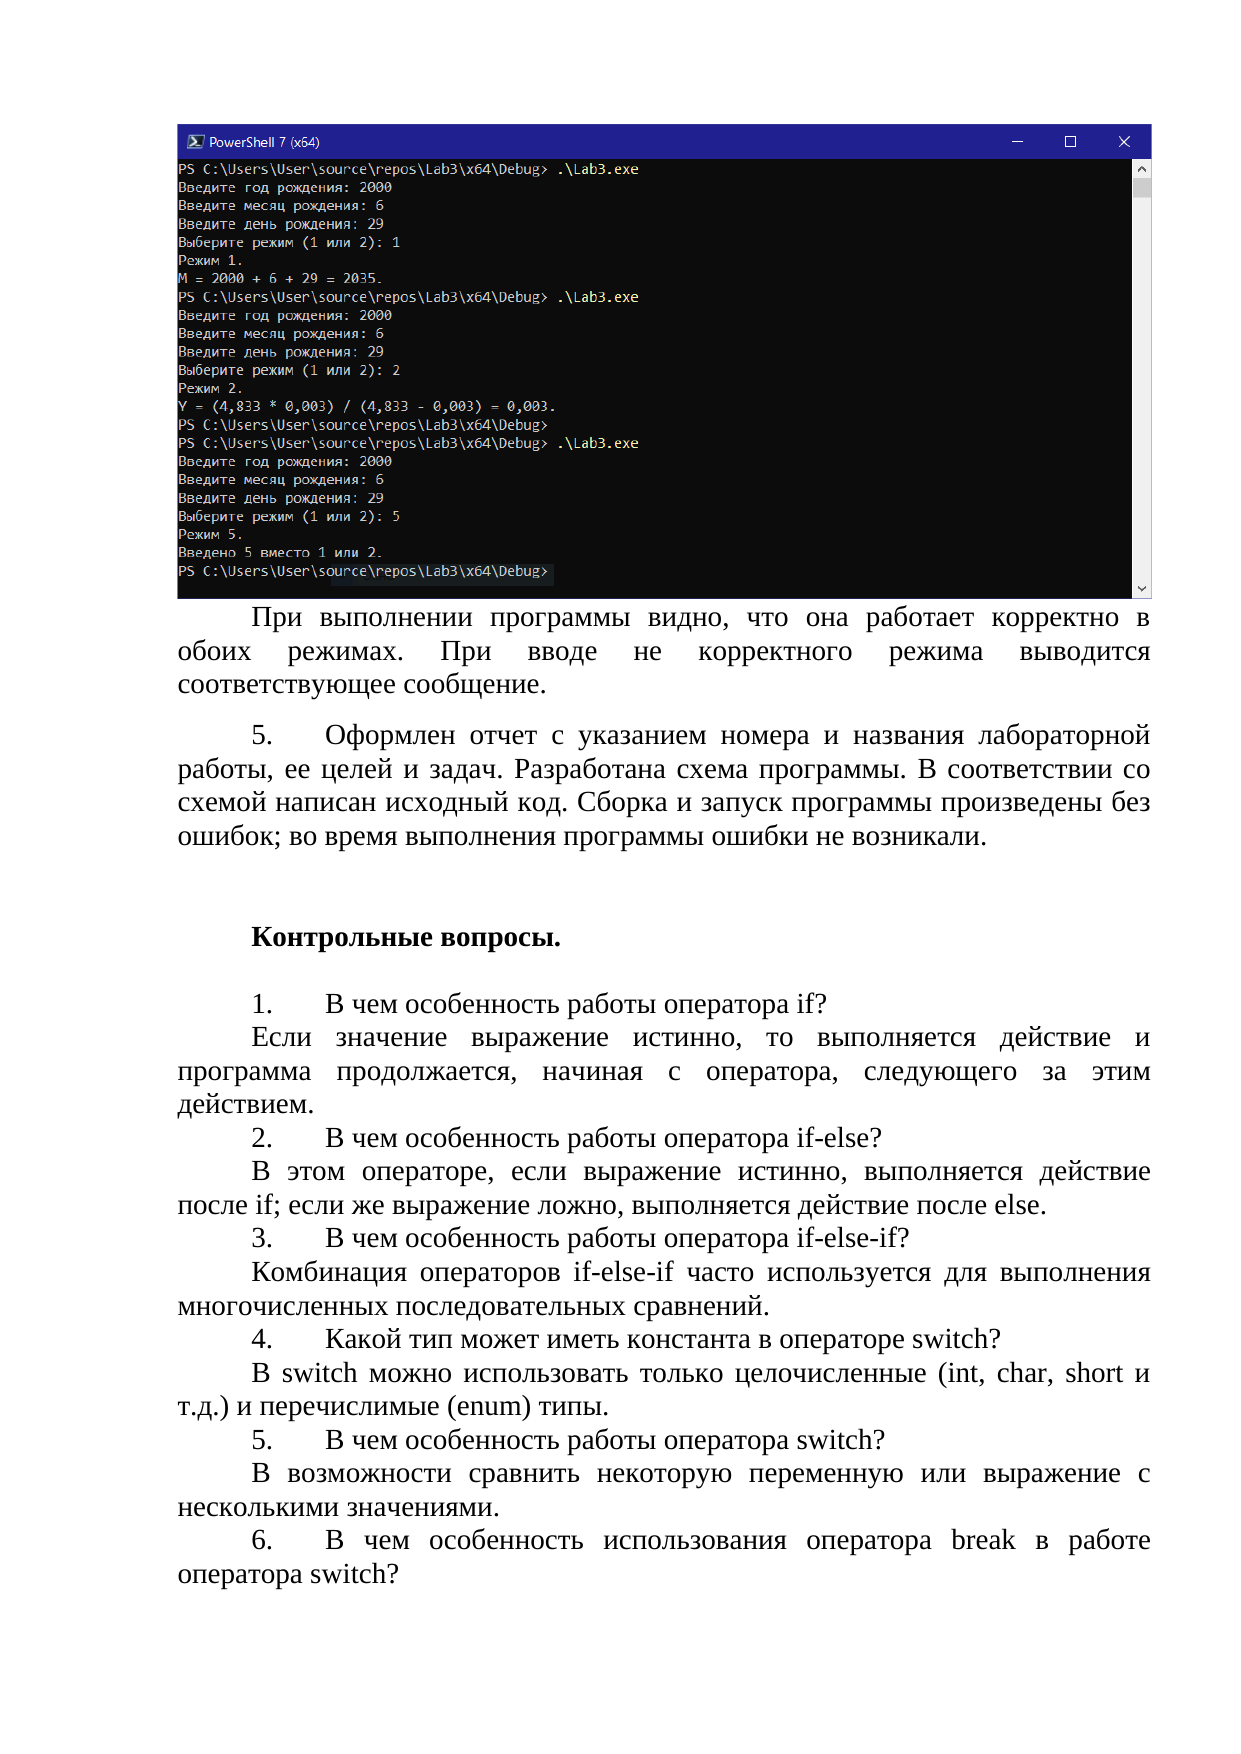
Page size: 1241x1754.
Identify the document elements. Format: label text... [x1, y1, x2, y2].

text В возможности сравнить некоторую переменную или выражение с несколькими значениями. [177, 1455, 1152, 1522]
text Контрольные вопросы. [177, 919, 1152, 952]
list Оформлен отчет с указанием номера и названия лабораторной работы, ее целей и задач. Разработана схема программы. В соответствии со схемой написан исходный код. Сборка и запуск программы произведены без ошибок; во время выполнения программы ошибки не возникали. [177, 717, 1152, 852]
text При выполнении программы видно, что она работает корректно в обоих режимах. При вводе не корректного режима выводится соответствующее сообщение. [177, 599, 1152, 700]
text В switch можно использовать только целочисленные (int, char, short и т.д.) и перечислимые (enum) типы. [177, 1355, 1152, 1422]
list В чем особенность работы оператора switch? [177, 1422, 1152, 1455]
text В этом операторе, если выражение истинно, выполняется действие после if; если же выражение ложно, выполняется действие после else. [177, 1153, 1152, 1221]
list В чем особенность работы оператора if-else-if? [177, 1221, 1152, 1254]
list В чем особенность работы оператора if-else? [177, 1120, 1152, 1153]
picture [177, 124, 1152, 599]
list В чем особенность использования оператора break в работе оператора switch? [177, 1522, 1152, 1589]
list В чем особенность работы оператора if? [177, 986, 1152, 1019]
text Если значение выражение истинно, то выполняется действие и программа продолжается, начиная с оператора, следующего за этим действием. [177, 1019, 1152, 1120]
text [177, 118, 1152, 124]
list Какой тип может иметь константа в операторе switch? [177, 1321, 1152, 1355]
text Комбинация операторов if-else-if часто используется для выполнения многочисленных последовательных сравнений. [177, 1254, 1152, 1321]
